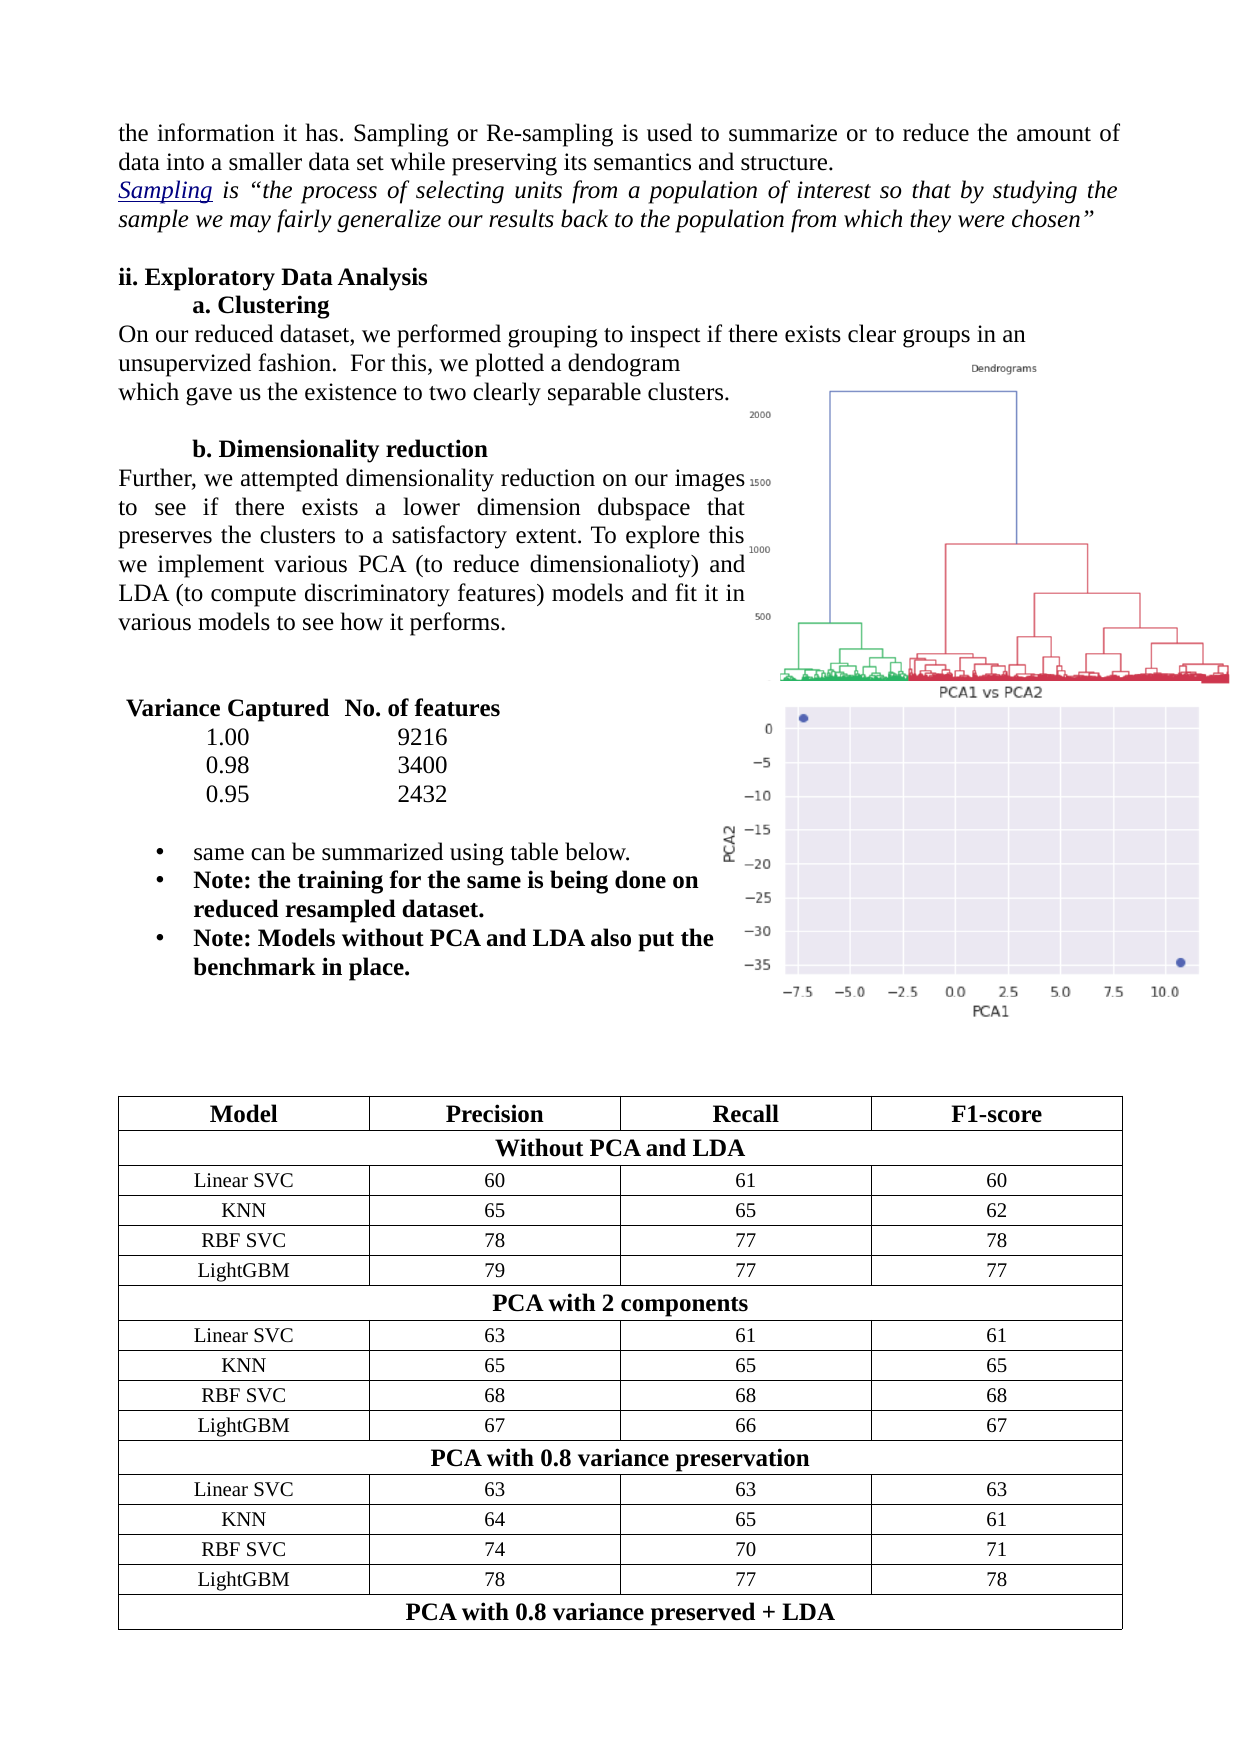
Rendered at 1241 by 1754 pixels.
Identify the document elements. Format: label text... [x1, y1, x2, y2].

table_cell 67 [370, 1411, 620, 1440]
table_cell KNN [119, 1351, 369, 1380]
table_cell 68 [872, 1381, 1122, 1410]
table_cell 77 [621, 1256, 871, 1285]
table_cell 78 [872, 1226, 1122, 1255]
table_cell 63 [370, 1475, 620, 1504]
table_cell 67 [872, 1411, 1122, 1440]
table_cell 9216 [337, 722, 507, 751]
list Note: the training for the same is being done on reduced resampled dataset. [156, 866, 718, 923]
text Sampling is “the process of selecting units from a population of interest so that by studying the sample we may fairly generalize our results back to the population from which they were chosen” [118, 176, 1122, 233]
table_cell 0.95 [118, 779, 337, 808]
table_cell PCA with 0.8 variance preserved + LDA [119, 1595, 1122, 1629]
text a. Clustering [118, 291, 1122, 319]
table_header No. of features [337, 693, 507, 722]
table_cell 78 [370, 1226, 620, 1255]
table_cell 2432 [337, 779, 507, 808]
table_cell 61 [621, 1166, 871, 1195]
table_header Recall [621, 1097, 871, 1130]
table_cell Linear SVC [119, 1321, 369, 1350]
table_cell 65 [621, 1505, 871, 1534]
table_cell 74 [370, 1535, 620, 1564]
table_cell KNN [119, 1505, 369, 1534]
table_cell 3400 [337, 751, 507, 779]
table_cell 77 [621, 1565, 871, 1594]
table_cell 60 [370, 1166, 620, 1195]
table_cell 65 [370, 1351, 620, 1380]
table_header Precision [370, 1097, 620, 1130]
table_cell 78 [370, 1565, 620, 1594]
text Further, we attempted dimensionality reduction on our images to see if there exists a lower dimension dubspace that preserves the clusters to a satisfactory extent. To explore this we implement various PCA (to reduce dimensionalioty) and LDA (to compute discriminatory features) models and fit it in various models to see how it performs. [118, 463, 745, 636]
table_cell 61 [872, 1321, 1122, 1350]
table_cell 63 [370, 1321, 620, 1350]
table_cell 68 [370, 1381, 620, 1410]
table_cell 63 [621, 1475, 871, 1504]
table_cell 60 [872, 1166, 1122, 1195]
table_cell 63 [872, 1475, 1122, 1504]
text b. Dimensionality reduction [118, 434, 745, 463]
table_cell 77 [872, 1256, 1122, 1285]
table_cell 61 [872, 1505, 1122, 1534]
table_cell 65 [872, 1351, 1122, 1380]
table_cell 61 [621, 1321, 871, 1350]
table_cell 79 [370, 1256, 620, 1285]
table_cell 64 [370, 1505, 620, 1534]
table_header Variance Captured [118, 693, 337, 722]
table_cell LightGBM [119, 1565, 369, 1594]
table_cell Linear SVC [119, 1475, 369, 1504]
picture [718, 361, 1230, 1023]
table_cell 65 [621, 1196, 871, 1225]
table_cell 65 [370, 1196, 620, 1225]
table_cell 62 [872, 1196, 1122, 1225]
table_cell RBF SVC [119, 1381, 369, 1410]
table_header F1-score [872, 1097, 1122, 1130]
table_cell Without PCA and LDA [119, 1131, 1122, 1165]
list same can be summarized using table below. [156, 837, 718, 866]
table_cell LightGBM [119, 1256, 369, 1285]
table_cell 71 [872, 1535, 1122, 1564]
table_cell 0.98 [118, 751, 337, 779]
table_cell Linear SVC [119, 1166, 369, 1195]
table_cell KNN [119, 1196, 369, 1225]
table_cell 68 [621, 1381, 871, 1410]
table_cell 77 [621, 1226, 871, 1255]
table_header Model [119, 1097, 369, 1130]
table_cell RBF SVC [119, 1535, 369, 1564]
table_cell 65 [621, 1351, 871, 1380]
text On our reduced dataset, we performed grouping to inspect if there exists clear groups in an unsupervized fashion. For this, we plotted a dendogram which gave us the existence to two clearly separable clusters. [118, 319, 1122, 406]
table_cell LightGBM [119, 1411, 369, 1440]
table_cell PCA with 2 components [119, 1286, 1122, 1320]
table_cell 78 [872, 1565, 1122, 1594]
table_cell 1.00 [118, 722, 337, 751]
table_cell 70 [621, 1535, 871, 1564]
table_cell 66 [621, 1411, 871, 1440]
table_cell PCA with 0.8 variance preservation [119, 1441, 1122, 1474]
list Note: Models without PCA and LDA also put the benchmark in place. [156, 923, 718, 981]
table_cell RBF SVC [119, 1226, 369, 1255]
text the information it has. Sampling or Re-sampling is used to summarize or to reduce the amount of data into a smaller data set while preserving its semantics and structure. [118, 118, 1122, 176]
text ii. Exploratory Data Analysis [118, 262, 1122, 291]
